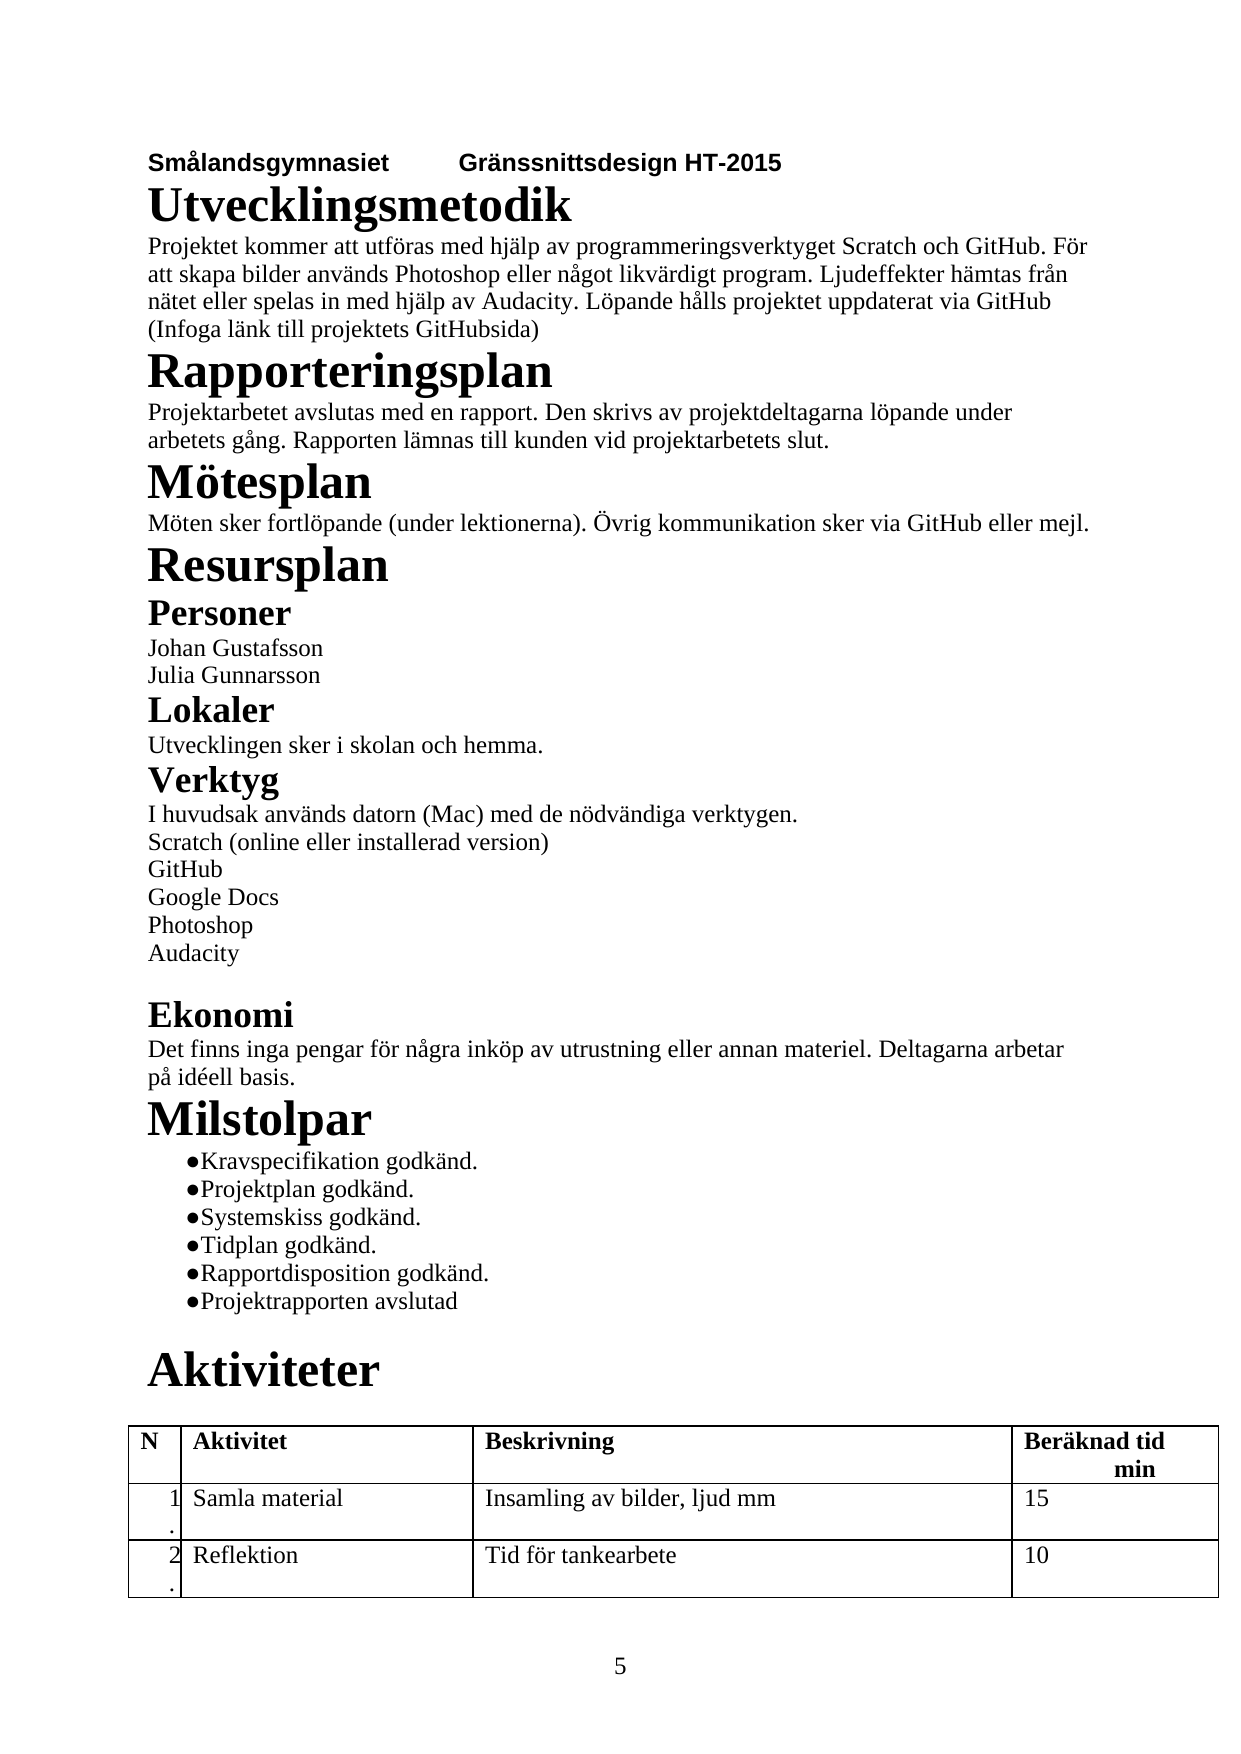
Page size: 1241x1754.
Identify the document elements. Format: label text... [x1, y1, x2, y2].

list Kravspecifikation godkänd. [148, 1146, 1092, 1174]
text Audacity [148, 939, 1092, 966]
text Scratch (online eller installerad version) [148, 828, 1092, 856]
list Systemskiss godkänd. [148, 1202, 1092, 1231]
subtitle Lokaler [148, 689, 1092, 731]
subtitle Verktyg [148, 758, 1092, 800]
table_cell 10 [1013, 1541, 1218, 1596]
subtitle Resursplan [148, 537, 1092, 592]
list Tidplan godkänd. [148, 1231, 1092, 1258]
table_cell Reflektion [182, 1541, 472, 1596]
table_cell [129, 1541, 180, 1596]
text I huvudsak används datorn (Mac) med de nödvändiga verktygen. [148, 800, 1092, 828]
text Det finns inga pengar för några inköp av utrustning eller annan materiel. Deltagarna arbetar på idéell basis. [148, 1036, 1092, 1091]
list Projektplan godkänd. [148, 1174, 1092, 1202]
text Utvecklingen sker i skolan och hemma. [148, 731, 1092, 758]
text GitHub [148, 856, 1092, 883]
table_cell Insamling av bilder, ljud mm [474, 1484, 1011, 1539]
text (Infoga länk till projektets GitHubsida) [148, 315, 1092, 343]
table_header Beskrivning [474, 1427, 1011, 1482]
subtitle Milstolpar [148, 1091, 1092, 1146]
table_cell Samla material [182, 1484, 472, 1539]
text Johan Gustafsson [148, 634, 1092, 662]
list Projektrapporten avslutad [148, 1287, 1092, 1314]
text Google Docs [148, 883, 1092, 911]
subtitle Mötesplan [148, 454, 1092, 509]
table_cell Tid för tankearbete [474, 1541, 1011, 1596]
table_header Nr [129, 1427, 180, 1482]
list Rapportdisposition godkänd. [148, 1258, 1092, 1287]
text Möten sker fortlöpande (under lektionerna). Övrig kommunikation sker via GitHub eller mejl. [148, 509, 1092, 537]
text Photoshop [148, 911, 1092, 939]
subtitle Aktiviteter [148, 1342, 1092, 1398]
table_cell 15 [1013, 1484, 1218, 1539]
table_header Aktivitet [182, 1427, 472, 1482]
subtitle Rapporteringsplan [148, 343, 1092, 398]
subtitle Utvecklingsmetodik [148, 177, 1092, 232]
text Projektarbetet avslutas med en rapport. Den skrivs av projektdeltagarna löpande under arbetets gång. Rapporten lämnas till kunden vid projektarbetets slut. [148, 398, 1092, 454]
text Julia Gunnarsson [148, 662, 1092, 689]
text Projektet kommer att utföras med hjälp av programmeringsverktyget Scratch och GitHub. För att skapa bilder används Photoshop eller något likvärdigt program. Ljudeffekter hämtas från nätet eller spelas in med hjälp av Audacity. Löpande hålls projektet uppdaterat via GitHub [148, 232, 1092, 315]
subtitle Ekonomi [148, 994, 1092, 1036]
subtitle Personer [148, 592, 1092, 634]
table_cell [129, 1484, 180, 1539]
table_header Beräknad tid min [1013, 1427, 1218, 1482]
